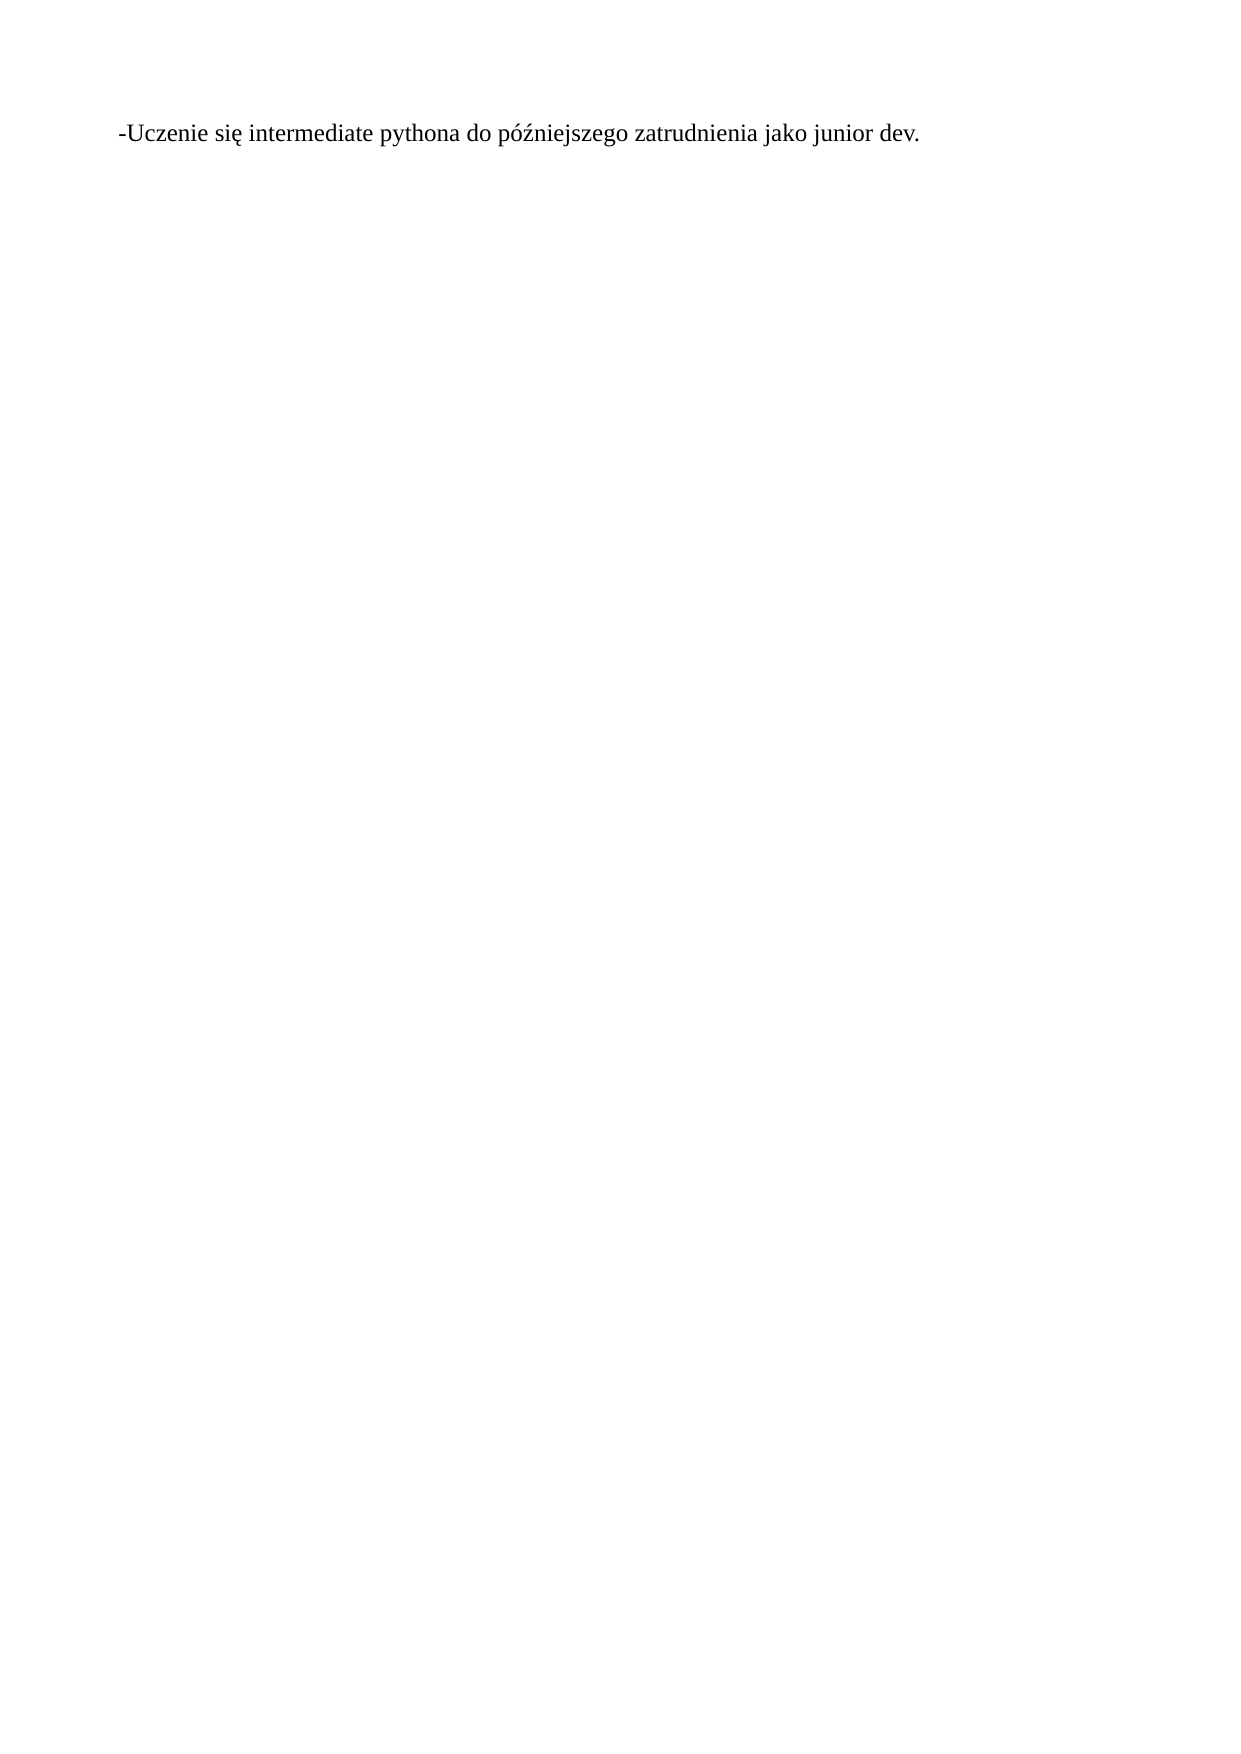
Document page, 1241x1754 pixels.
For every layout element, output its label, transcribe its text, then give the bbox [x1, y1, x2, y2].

text -Uczenie się intermediate pythona do późniejszego zatrudnienia jako junior dev. [118, 118, 1122, 147]
